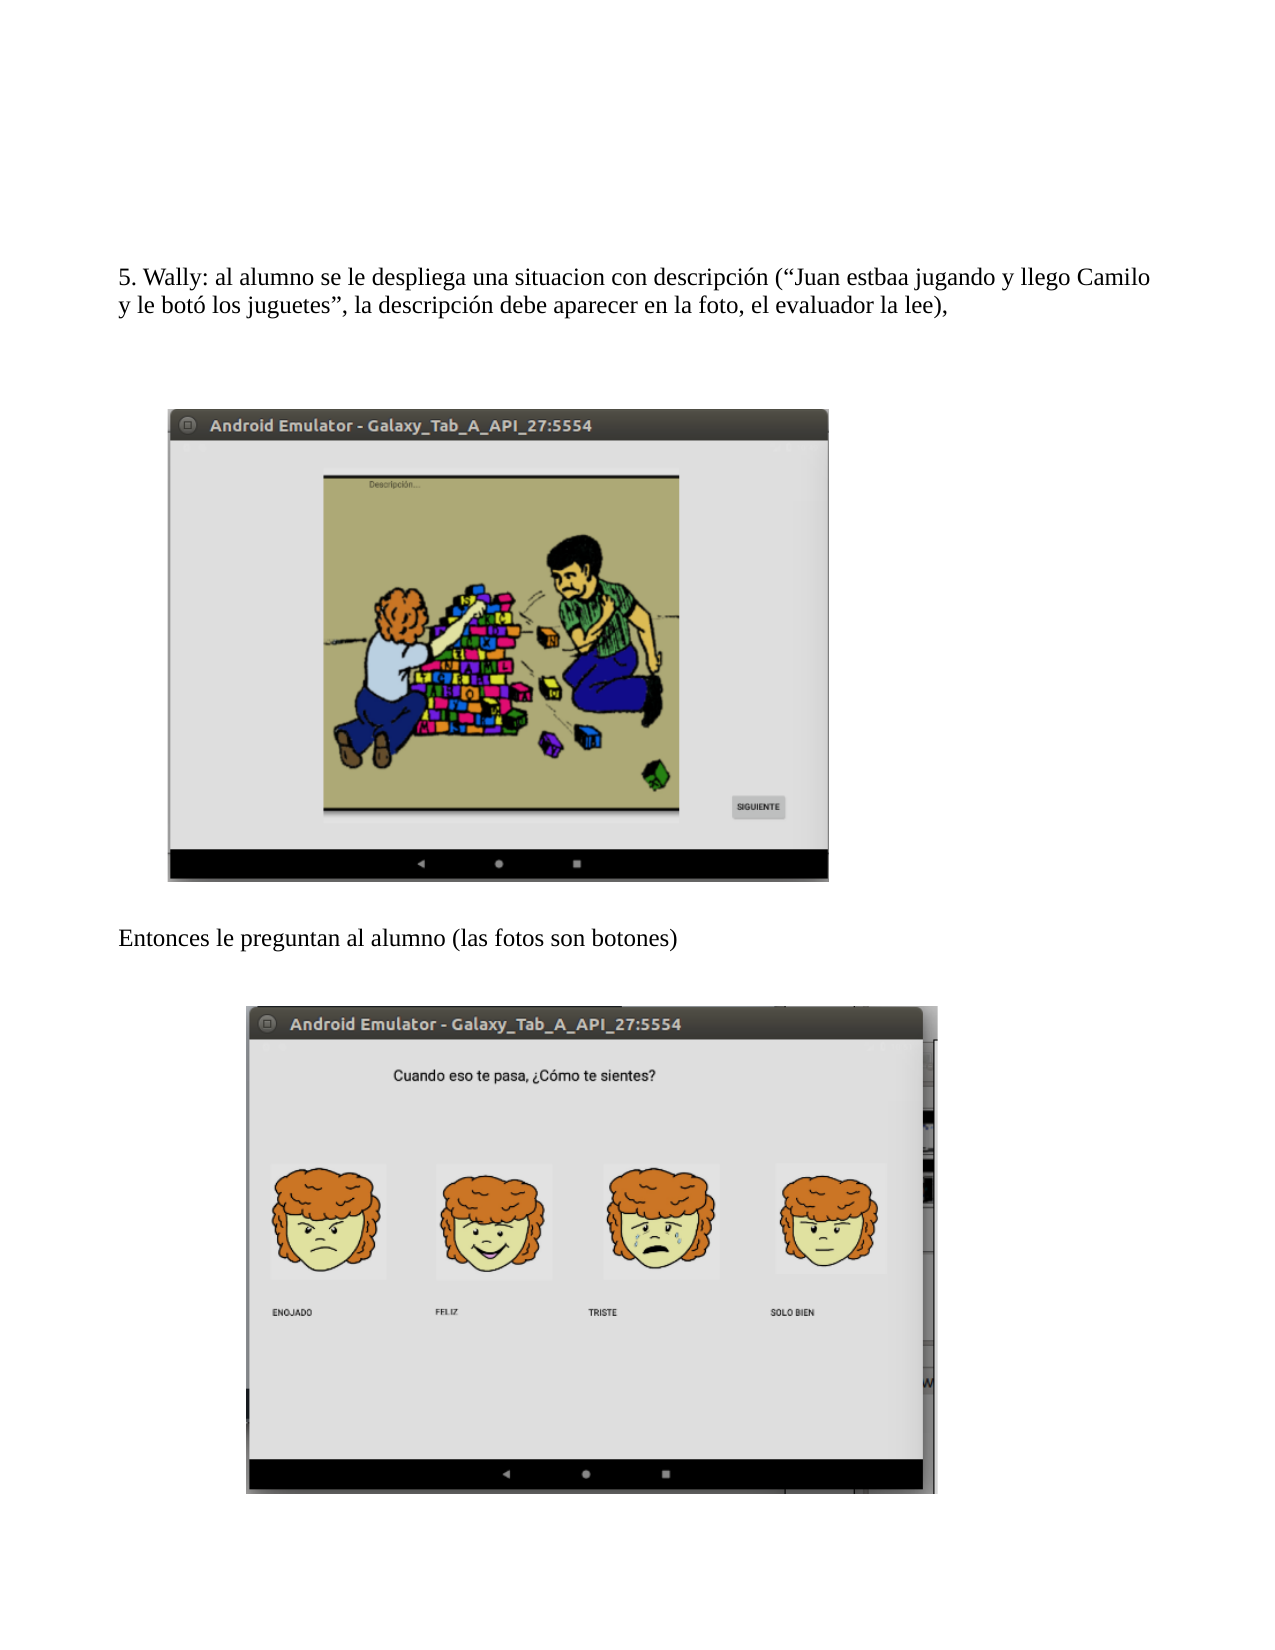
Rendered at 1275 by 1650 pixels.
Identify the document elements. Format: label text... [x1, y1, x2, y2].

picture [246, 1006, 938, 1494]
text Entonces le preguntan al alumno (las fotos son botones) [118, 923, 1157, 952]
picture [167, 409, 829, 882]
text 5. Wally: al alumno se le despliega una situacion con descripción (“Juan estbaa jugando y llego Camilo y le botó los juguetes”, la descripción debe aparecer en la foto, el evaluador la lee), [118, 262, 1157, 319]
